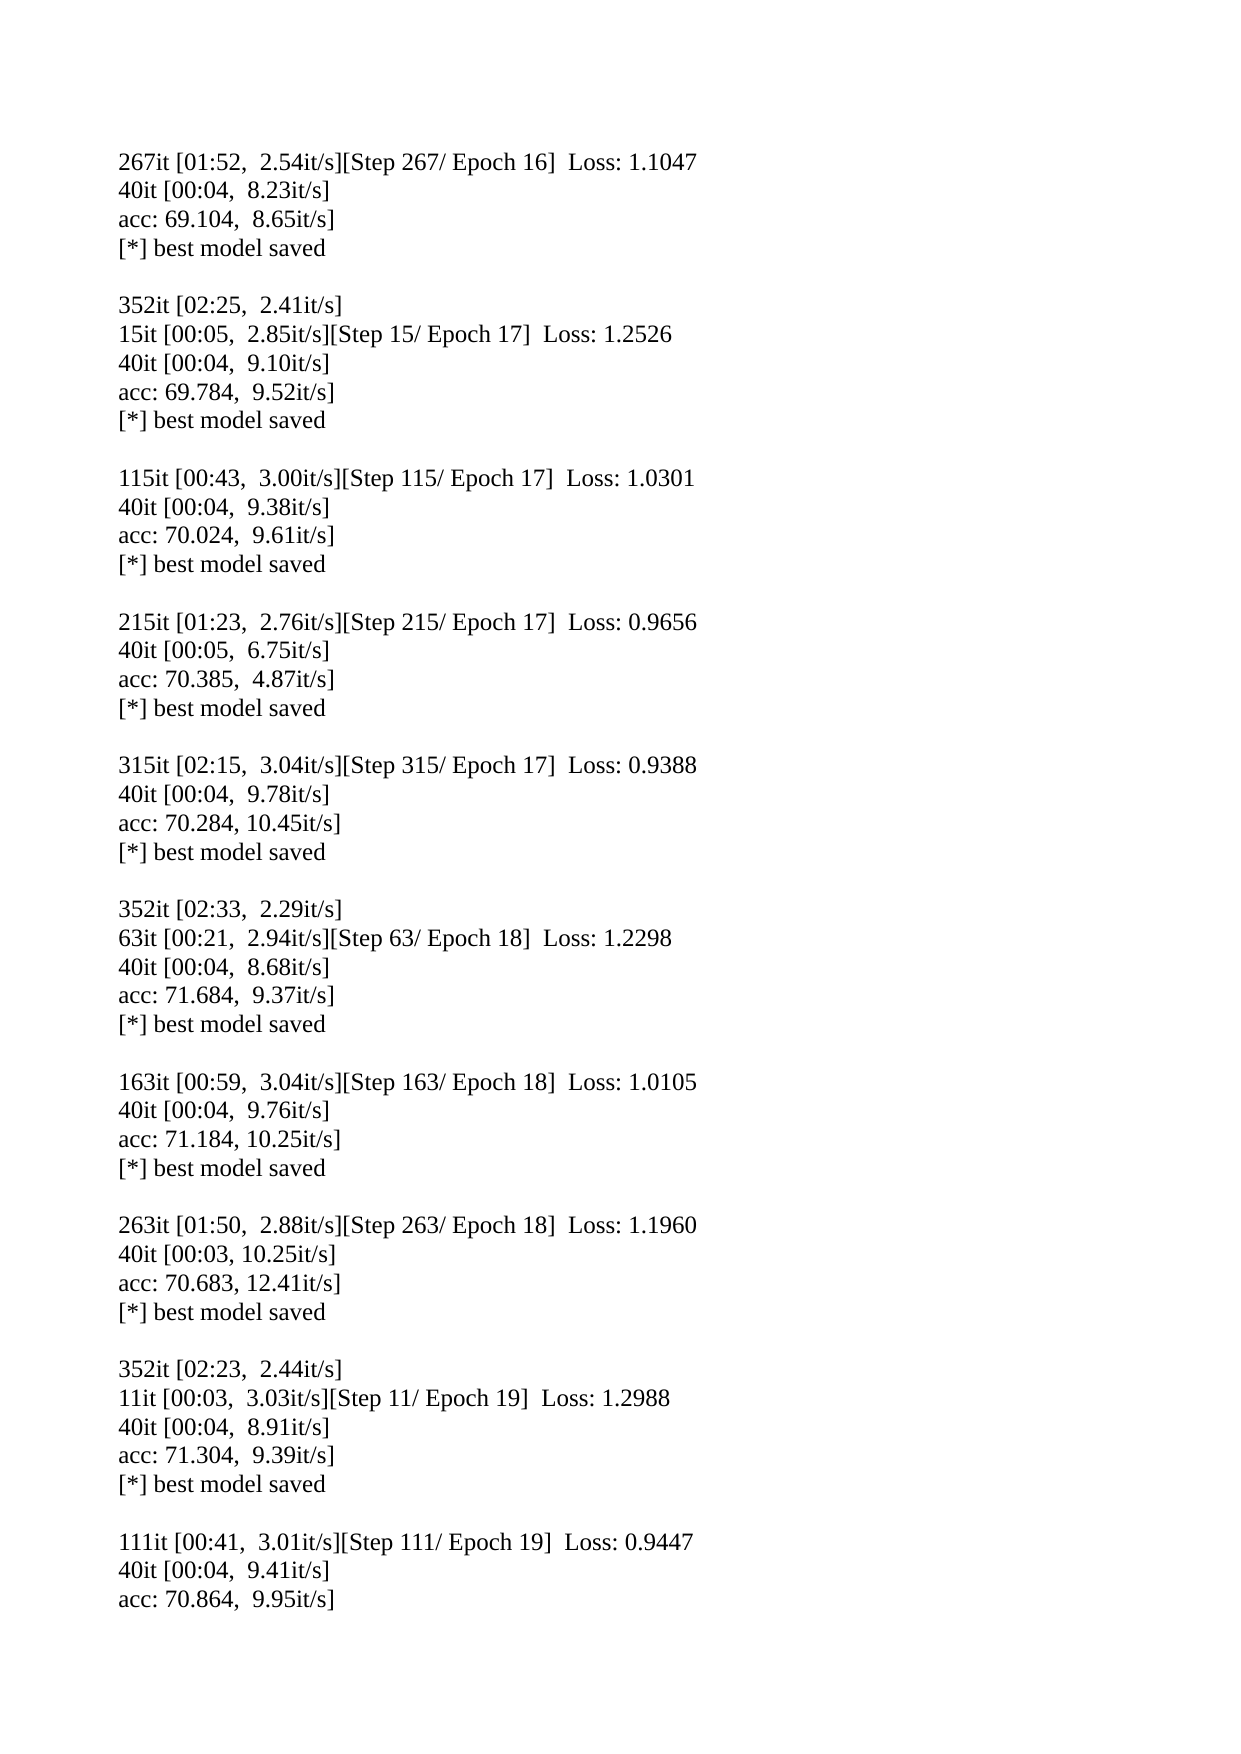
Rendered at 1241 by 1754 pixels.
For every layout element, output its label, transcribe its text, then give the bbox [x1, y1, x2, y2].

text acc: 70.683, 12.41it/s] [118, 1268, 1122, 1297]
text 15it [00:05, 2.85it/s][Step 15/ Epoch 17] Loss: 1.2526 [118, 319, 1122, 348]
text [*] best model saved [118, 1153, 1122, 1182]
text 263it [01:50, 2.88it/s][Step 263/ Epoch 18] Loss: 1.1960 [118, 1211, 1122, 1239]
text [*] best model saved [118, 1469, 1122, 1498]
text 115it [00:43, 3.00it/s][Step 115/ Epoch 17] Loss: 1.0301 [118, 463, 1122, 492]
text 352it [02:25, 2.41it/s] [118, 291, 1122, 319]
text 40it [00:04, 8.68it/s] [118, 952, 1122, 981]
text acc: 69.784, 9.52it/s] [118, 377, 1122, 406]
text acc: 70.284, 10.45it/s] [118, 808, 1122, 837]
text acc: 70.864, 9.95it/s] [118, 1584, 1122, 1613]
text 352it [02:33, 2.29it/s] [118, 894, 1122, 923]
text 40it [00:04, 9.76it/s] [118, 1096, 1122, 1124]
text acc: 71.304, 9.39it/s] [118, 1441, 1122, 1469]
text acc: 71.184, 10.25it/s] [118, 1124, 1122, 1153]
text 111it [00:41, 3.01it/s][Step 111/ Epoch 19] Loss: 0.9447 [118, 1527, 1122, 1556]
text acc: 69.104, 8.65it/s] [118, 204, 1122, 233]
text [*] best model saved [118, 549, 1122, 578]
text [*] best model saved [118, 837, 1122, 866]
text [*] best model saved [118, 1009, 1122, 1038]
text 11it [00:03, 3.03it/s][Step 11/ Epoch 19] Loss: 1.2988 [118, 1383, 1122, 1412]
text [*] best model saved [118, 233, 1122, 262]
text 215it [01:23, 2.76it/s][Step 215/ Epoch 17] Loss: 0.9656 [118, 607, 1122, 636]
text 40it [00:04, 9.78it/s] [118, 779, 1122, 808]
text [*] best model saved [118, 406, 1122, 434]
text 315it [02:15, 3.04it/s][Step 315/ Epoch 17] Loss: 0.9388 [118, 751, 1122, 779]
text 40it [00:03, 10.25it/s] [118, 1239, 1122, 1268]
text 40it [00:04, 9.38it/s] [118, 492, 1122, 521]
text acc: 70.024, 9.61it/s] [118, 521, 1122, 549]
text 163it [00:59, 3.04it/s][Step 163/ Epoch 18] Loss: 1.0105 [118, 1067, 1122, 1096]
text 63it [00:21, 2.94it/s][Step 63/ Epoch 18] Loss: 1.2298 [118, 923, 1122, 952]
text 40it [00:04, 9.41it/s] [118, 1556, 1122, 1584]
text 352it [02:23, 2.44it/s] [118, 1354, 1122, 1383]
text 40it [00:04, 9.10it/s] [118, 348, 1122, 377]
text 40it [00:04, 8.91it/s] [118, 1412, 1122, 1441]
text acc: 70.385, 4.87it/s] [118, 664, 1122, 693]
text 40it [00:05, 6.75it/s] [118, 636, 1122, 664]
text [*] best model saved [118, 693, 1122, 722]
text 267it [01:52, 2.54it/s][Step 267/ Epoch 16] Loss: 1.1047 [118, 147, 1122, 176]
text acc: 71.684, 9.37it/s] [118, 981, 1122, 1009]
text [*] best model saved [118, 1297, 1122, 1326]
text 40it [00:04, 8.23it/s] [118, 176, 1122, 204]
